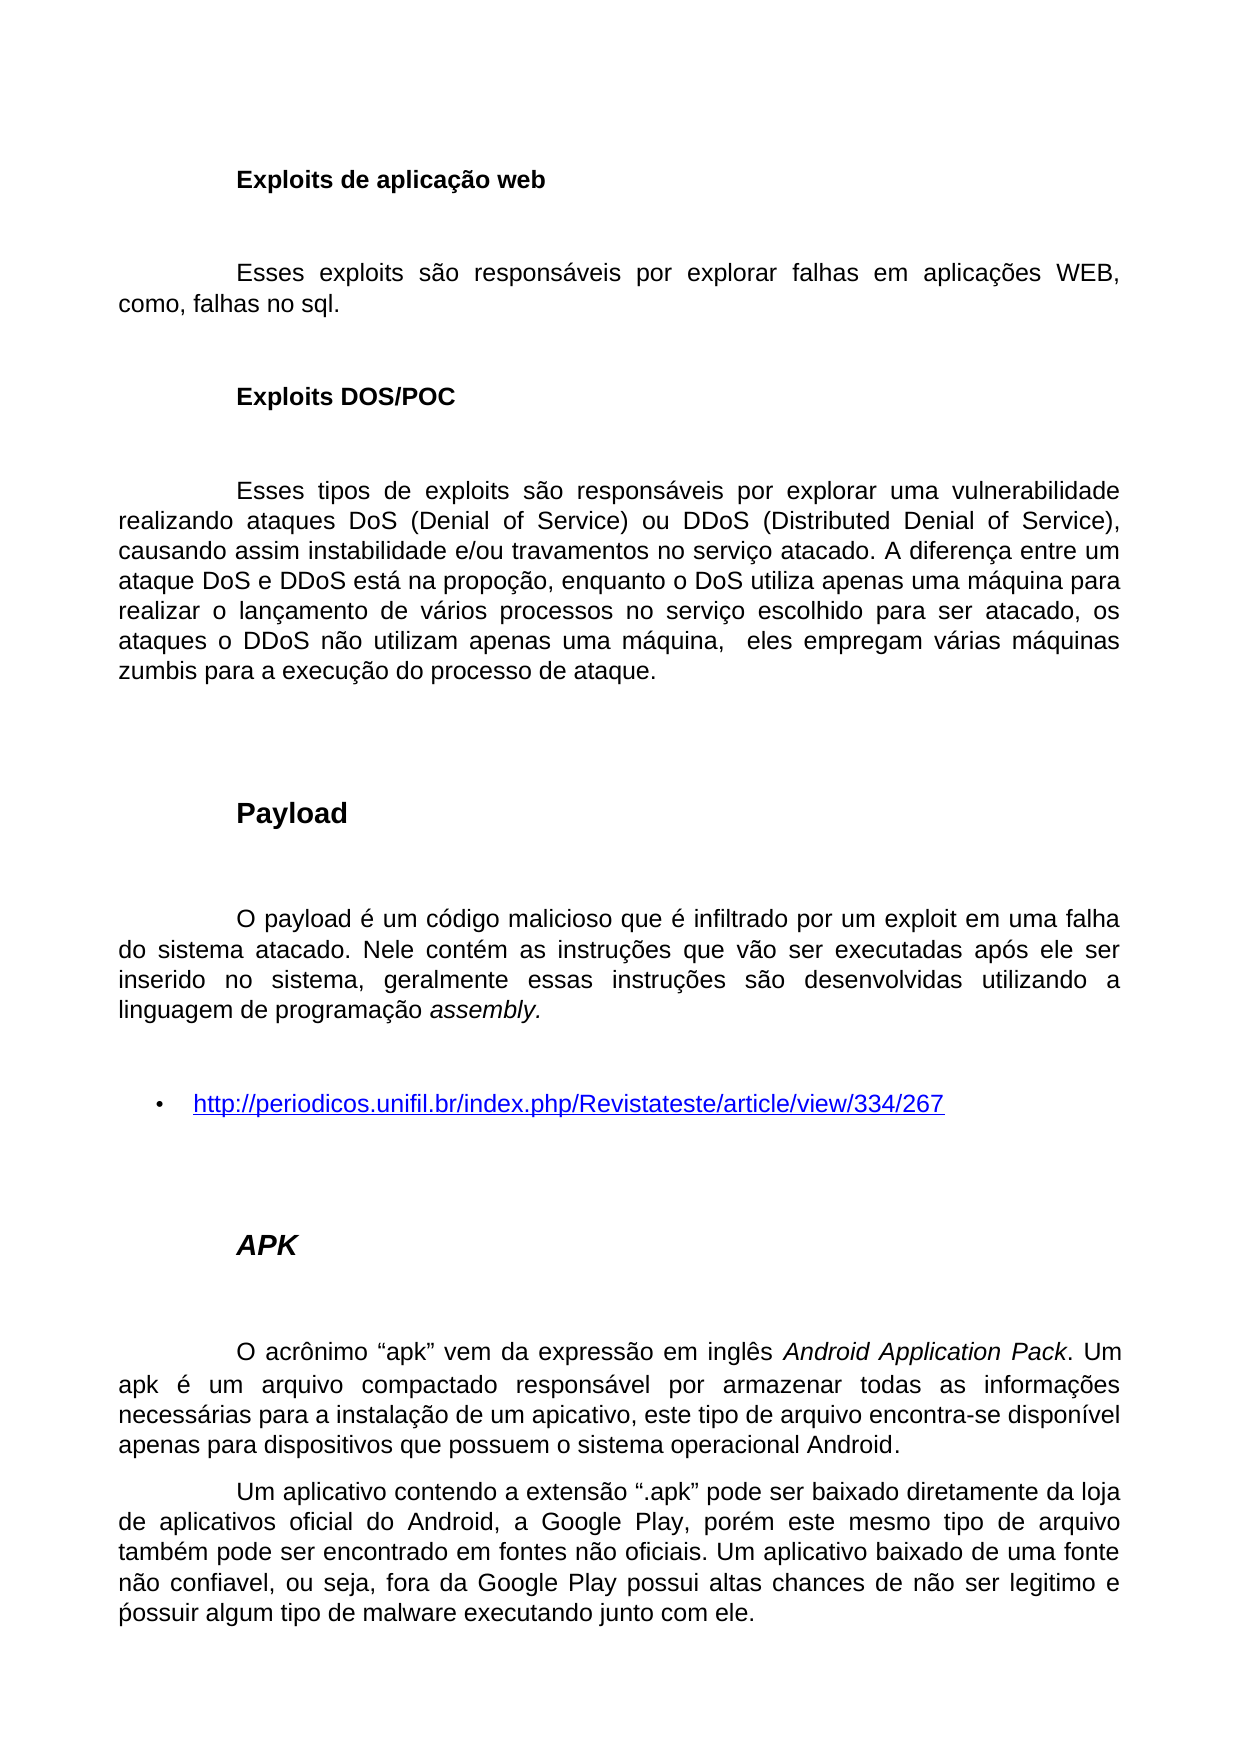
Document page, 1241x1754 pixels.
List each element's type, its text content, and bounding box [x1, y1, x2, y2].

text Exploits de aplicação web [118, 165, 1122, 194]
text APK [118, 1228, 1122, 1261]
text O payload é um código malicioso que é infiltrado por um exploit em uma falha do sistema atacado. Nele contém as instruções que vão ser executadas após ele ser inserido no sistema, geralmente essas instruções são desenvolvidas utilizando a linguagem de programação assembly. [118, 900, 1122, 1024]
text O acrônimo “apk” vem da expressão em inglês Android Application Pack. Um apk é um arquivo compactado responsável por armazenar todas as informações necessárias para a instalação de um apicativo, este tipo de arquivo encontra-se disponível apenas para dispositivos que possuem o sistema operacional Android. [118, 1326, 1122, 1459]
list http://periodicos.unifil.br/index.php/Revistateste/article/view/334/267 [156, 1089, 1122, 1118]
text Payload [118, 797, 1122, 830]
text Esses exploits são responsáveis por explorar falhas em aplicações WEB, como, falhas no sql. [118, 258, 1122, 317]
text Exploits DOS/POC [118, 382, 1122, 411]
text Um aplicativo contendo a extensão “.apk” pode ser baixado diretamente da loja de aplicativos oficial do Android, a Google Play, porém este mesmo tipo de arquivo também pode ser encontrado em fontes não oficiais. Um aplicativo baixado de uma fonte não confiavel, ou seja, fora da Google Play possui altas chances de não ser legitimo e ṕossuir algum tipo de malware executando junto com ele. [118, 1477, 1122, 1626]
text Esses tipos de exploits são responsáveis por explorar uma vulnerabilidade realizando ataques DoS (Denial of Service) ou DDoS (Distributed Denial of Service), causando assim instabilidade e/ou travamentos no serviço atacado. A diferença entre um ataque DoS e DDoS está na propoção, enquanto o DoS utiliza apenas uma máquina para realizar o lançamento de vários processos no serviço escolhido para ser atacado, os ataques o DDoS não utilizam apenas uma máquina, eles empregam várias máquinas zumbis para a execução do processo de ataque. [118, 476, 1122, 685]
